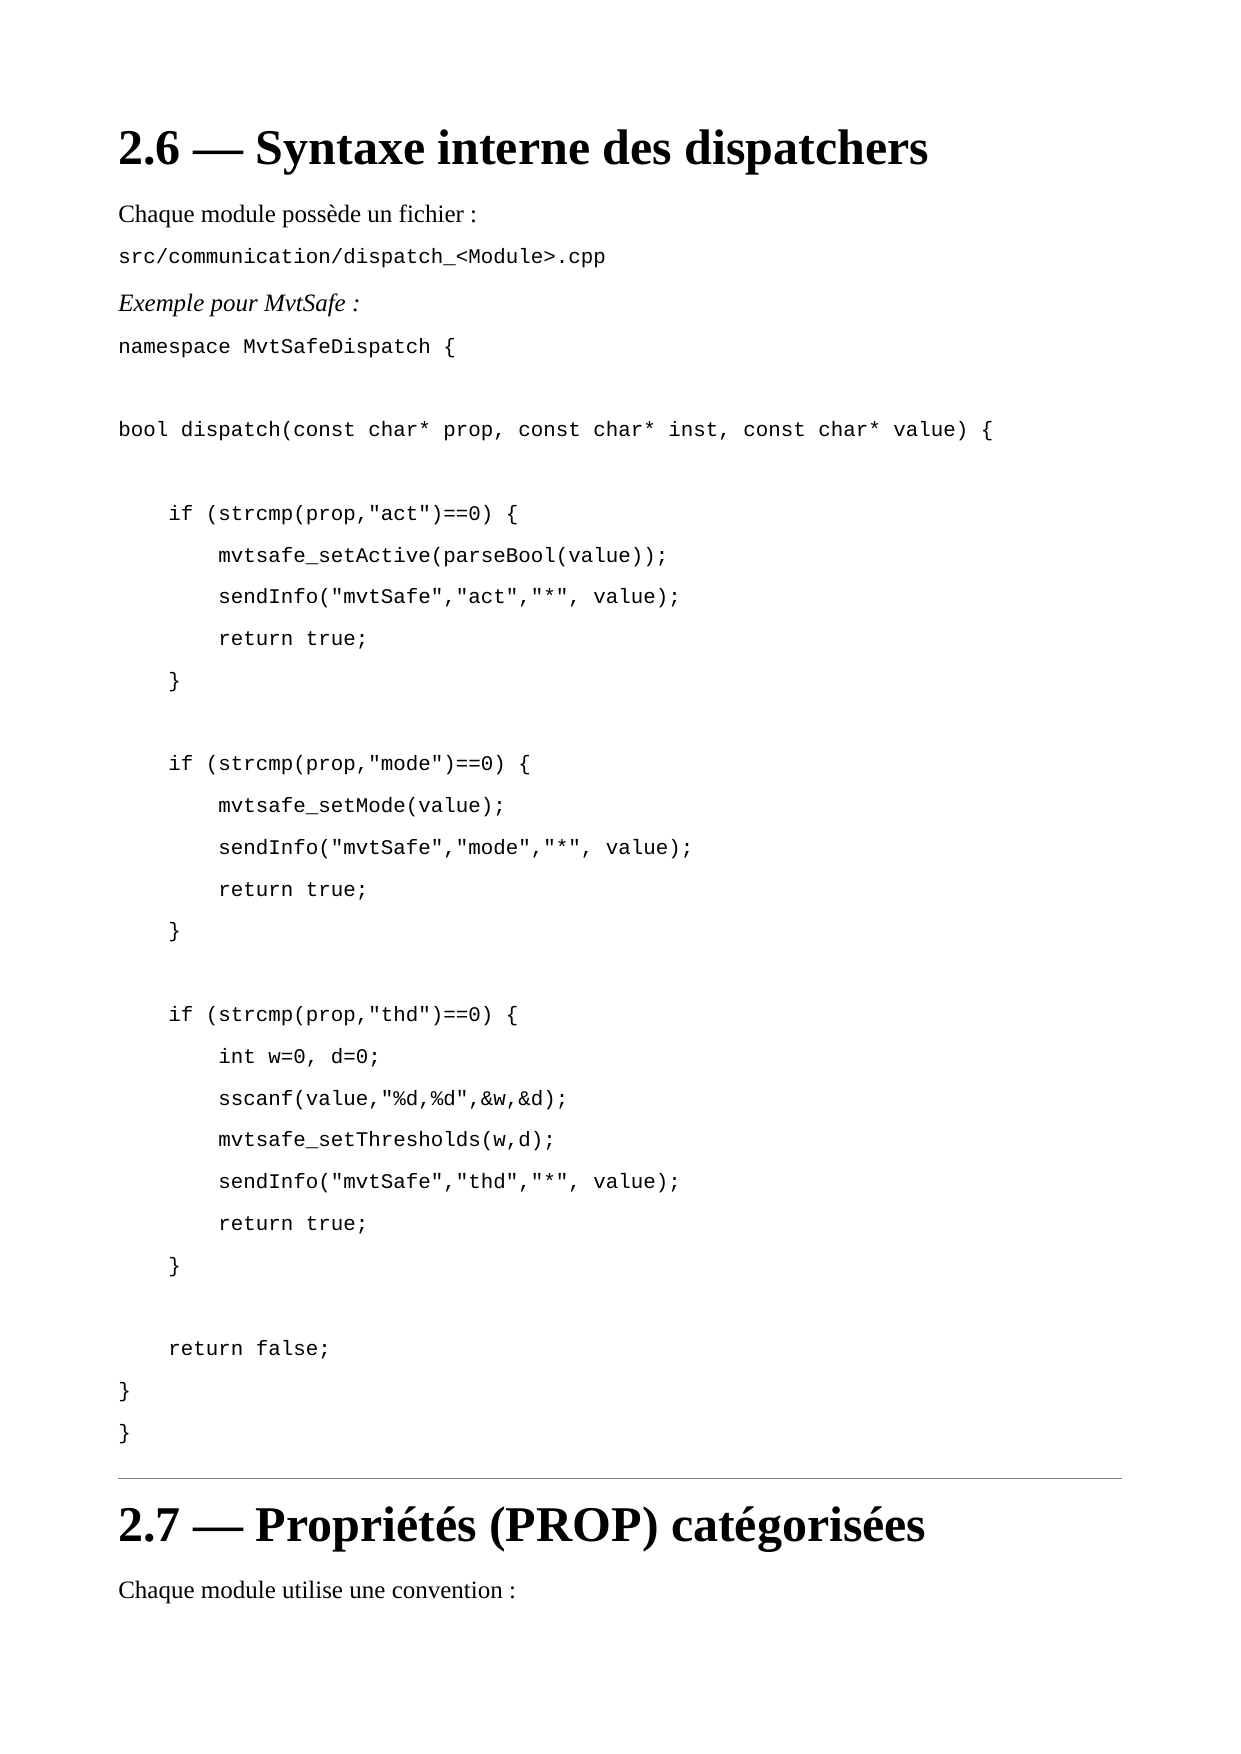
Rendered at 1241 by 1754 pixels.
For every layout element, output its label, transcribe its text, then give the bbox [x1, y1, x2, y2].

text mvtsafe_setActive(parseBool(value)); [118, 544, 1122, 568]
text if (strcmp(prop,"act")==0) { [118, 503, 1122, 526]
text sscanf(value,"%d,%d",&w,&d); [118, 1088, 1122, 1111]
text Exemple pour MvtSafe : [118, 288, 1122, 317]
text src/communication/dispatch_<Module>.cpp [118, 246, 1122, 270]
text return true; [118, 1213, 1122, 1237]
text return true; [118, 628, 1122, 652]
text int w=0, d=0; [118, 1046, 1122, 1069]
text } [118, 1380, 1122, 1404]
text if (strcmp(prop,"mode")==0) { [118, 753, 1122, 777]
text sendInfo("mvtSafe","mode","*", value); [118, 837, 1122, 861]
text mvtsafe_setThresholds(w,d); [118, 1129, 1122, 1153]
text sendInfo("mvtSafe","thd","*", value); [118, 1171, 1122, 1195]
text namespace MvtSafeDispatch { [118, 336, 1122, 359]
subtitle 2.6 — Syntaxe interne des dispatchers [118, 118, 1122, 176]
text } [118, 921, 1122, 944]
text sendInfo("mvtSafe","act","*", value); [118, 586, 1122, 610]
text bool dispatch(const char* prop, const char* inst, const char* value) { [118, 419, 1122, 443]
text Chaque module possède un fichier : [118, 199, 1122, 227]
subtitle 2.7 — Propriétés (PROP) catégorisées [118, 1495, 1122, 1552]
text return false; [118, 1338, 1122, 1362]
text } [118, 670, 1122, 693]
text } [118, 1422, 1122, 1445]
text mvtsafe_setMode(value); [118, 795, 1122, 819]
text if (strcmp(prop,"thd")==0) { [118, 1004, 1122, 1028]
text Chaque module utilise une convention : [118, 1576, 1122, 1604]
text return true; [118, 879, 1122, 902]
text } [118, 1255, 1122, 1278]
